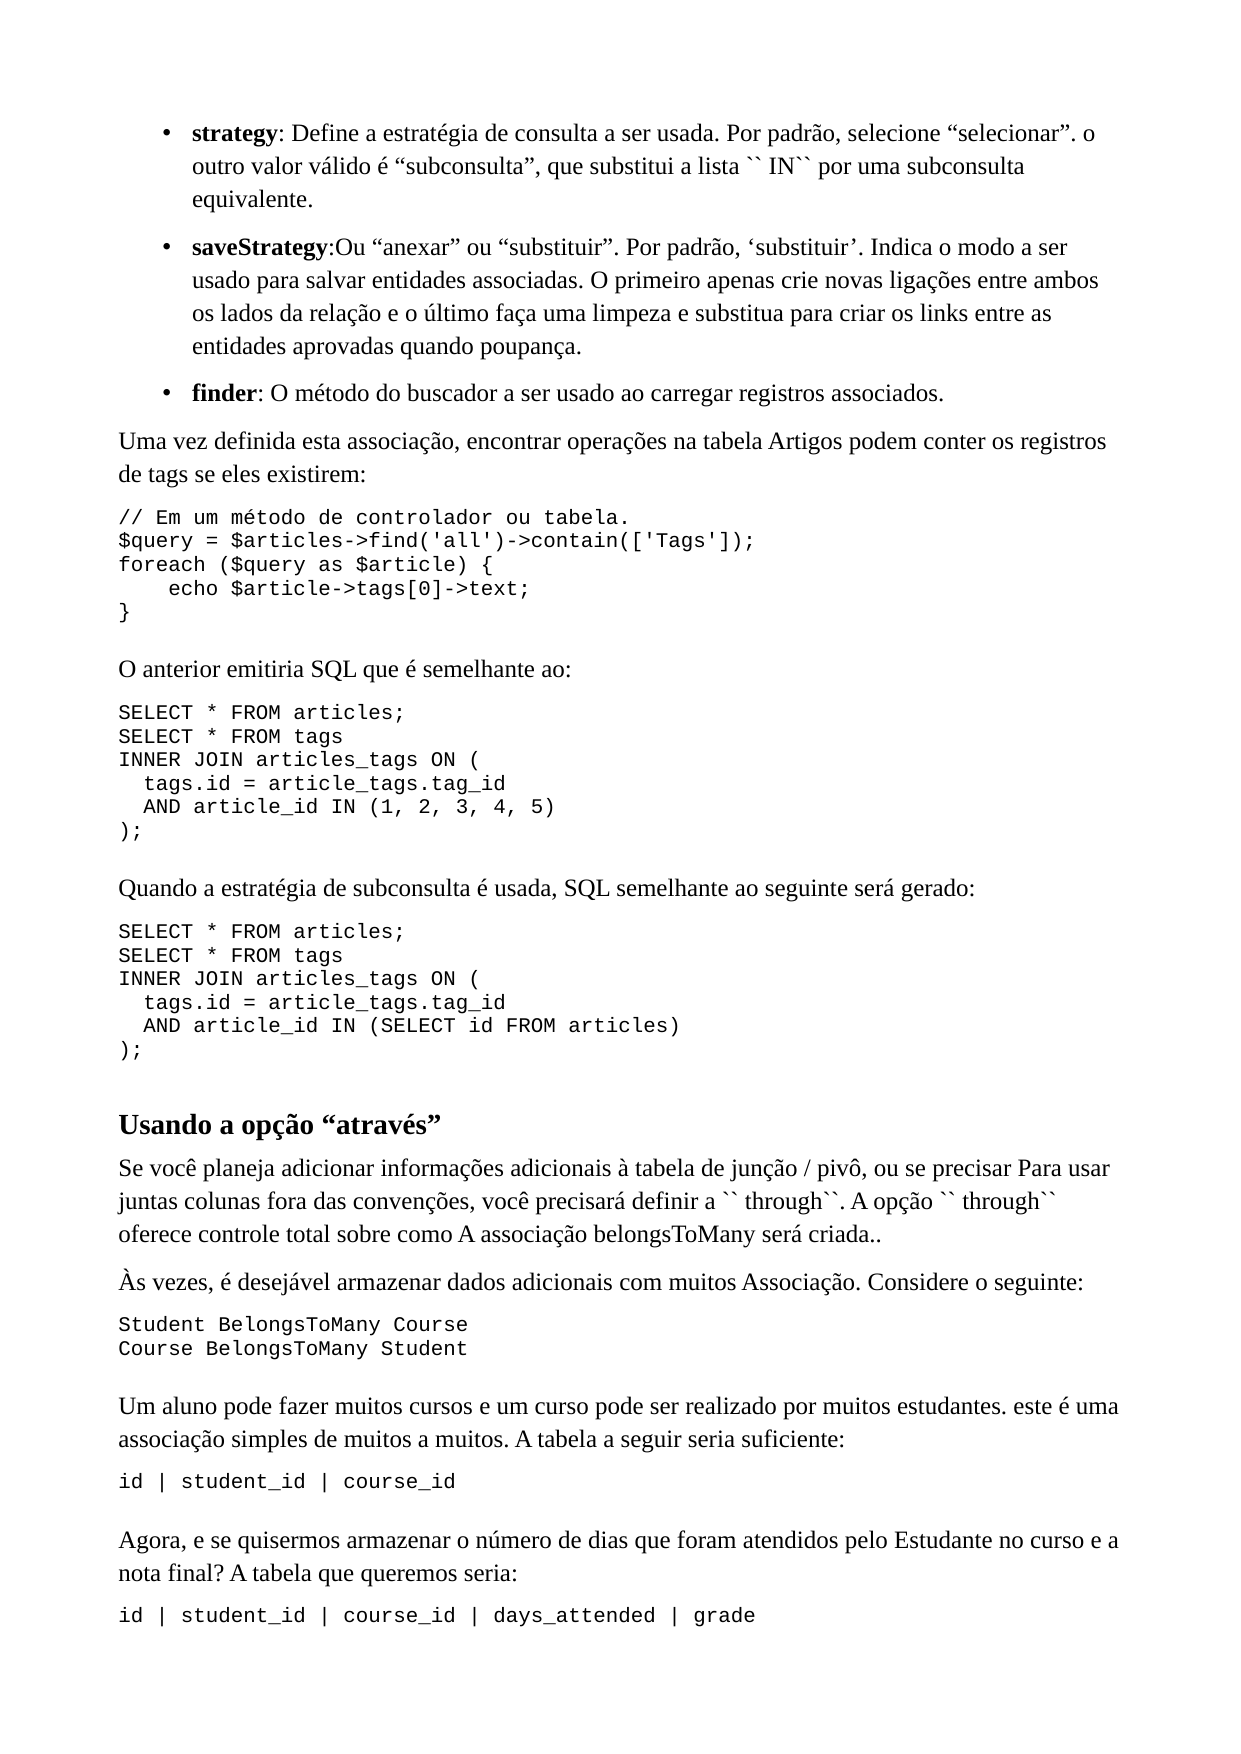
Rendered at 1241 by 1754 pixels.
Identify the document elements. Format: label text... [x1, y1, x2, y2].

text ); [118, 1039, 1122, 1063]
text echo $article->tags[0]->text; [118, 578, 1122, 601]
text Se você planeja adicionar informações adicionais à tabela de junção / pivô, ou se precisar Para usar juntas colunas fora das convenções, você precisará definir a `` through``. A opção `` through`` oferece controle total sobre como A associação belongsToMany será criada.. [118, 1153, 1122, 1248]
text SELECT * FROM articles; [118, 702, 1122, 726]
text $query = $articles->find('all')->contain(['Tags']); [118, 530, 1122, 554]
text INNER JOIN articles_tags ON ( [118, 968, 1122, 992]
text SELECT * FROM tags [118, 944, 1122, 968]
list saveStrategy:Ou “anexar” ou “substituir”. Por padrão, ‘substituir’. Indica o modo a ser usado para salvar entidades associadas. O primeiro apenas crie novas ligações entre ambos os lados da relação e o último faça uma limpeza e substitua para criar os links entre as entidades aprovadas quando poupança. [162, 232, 1122, 359]
text Student BelongsToMany Course [118, 1314, 1122, 1338]
text Um aluno pode fazer muitos cursos e um curso pode ser realizado por muitos estudantes. este é uma associação simples de muitos a muitos. A tabela a seguir seria suficiente: [118, 1391, 1122, 1453]
text INNER JOIN articles_tags ON ( [118, 749, 1122, 773]
text AND article_id IN (SELECT id FROM articles) [118, 1016, 1122, 1039]
text } [118, 601, 1122, 625]
text id | student_id | course_id | days_attended | grade [118, 1605, 1122, 1629]
text Às vezes, é desejável armazenar dados adicionais com muitos Associação. Considere o seguinte: [118, 1267, 1122, 1295]
text Agora, e se quisermos armazenar o número de dias que foram atendidos pelo Estudante no curso e a nota final? A tabela que queremos seria: [118, 1525, 1122, 1586]
text // Em um método de controlador ou tabela. [118, 507, 1122, 530]
text id | student_id | course_id [118, 1472, 1122, 1495]
text Uma vez definida esta associação, encontrar operações na tabela Artigos podem conter os registros de tags se eles existirem: [118, 426, 1122, 488]
text O anterior emitiria SQL que é semelhante ao: [118, 654, 1122, 683]
list finder: O método do buscador a ser usado ao carregar registros associados. [162, 378, 1122, 407]
text SELECT * FROM tags [118, 726, 1122, 749]
text AND article_id IN (1, 2, 3, 4, 5) [118, 797, 1122, 820]
list strategy: Define a estratégia de consulta a ser usada. Por padrão, selecione “selecionar”. o outro valor válido é “subconsulta”, que substitui a lista `` IN`` por uma subconsulta equivalente. [162, 118, 1122, 213]
text ); [118, 820, 1122, 844]
text SELECT * FROM articles; [118, 921, 1122, 944]
text tags.id = article_tags.tag_id [118, 992, 1122, 1016]
text foreach ($query as $article) { [118, 554, 1122, 578]
text Course BelongsToMany Student [118, 1338, 1122, 1361]
subtitle Usando a opção “através” [118, 1107, 1122, 1140]
text Quando a estratégia de subconsulta é usada, SQL semelhante ao seguinte será gerado: [118, 873, 1122, 902]
text tags.id = article_tags.tag_id [118, 773, 1122, 797]
